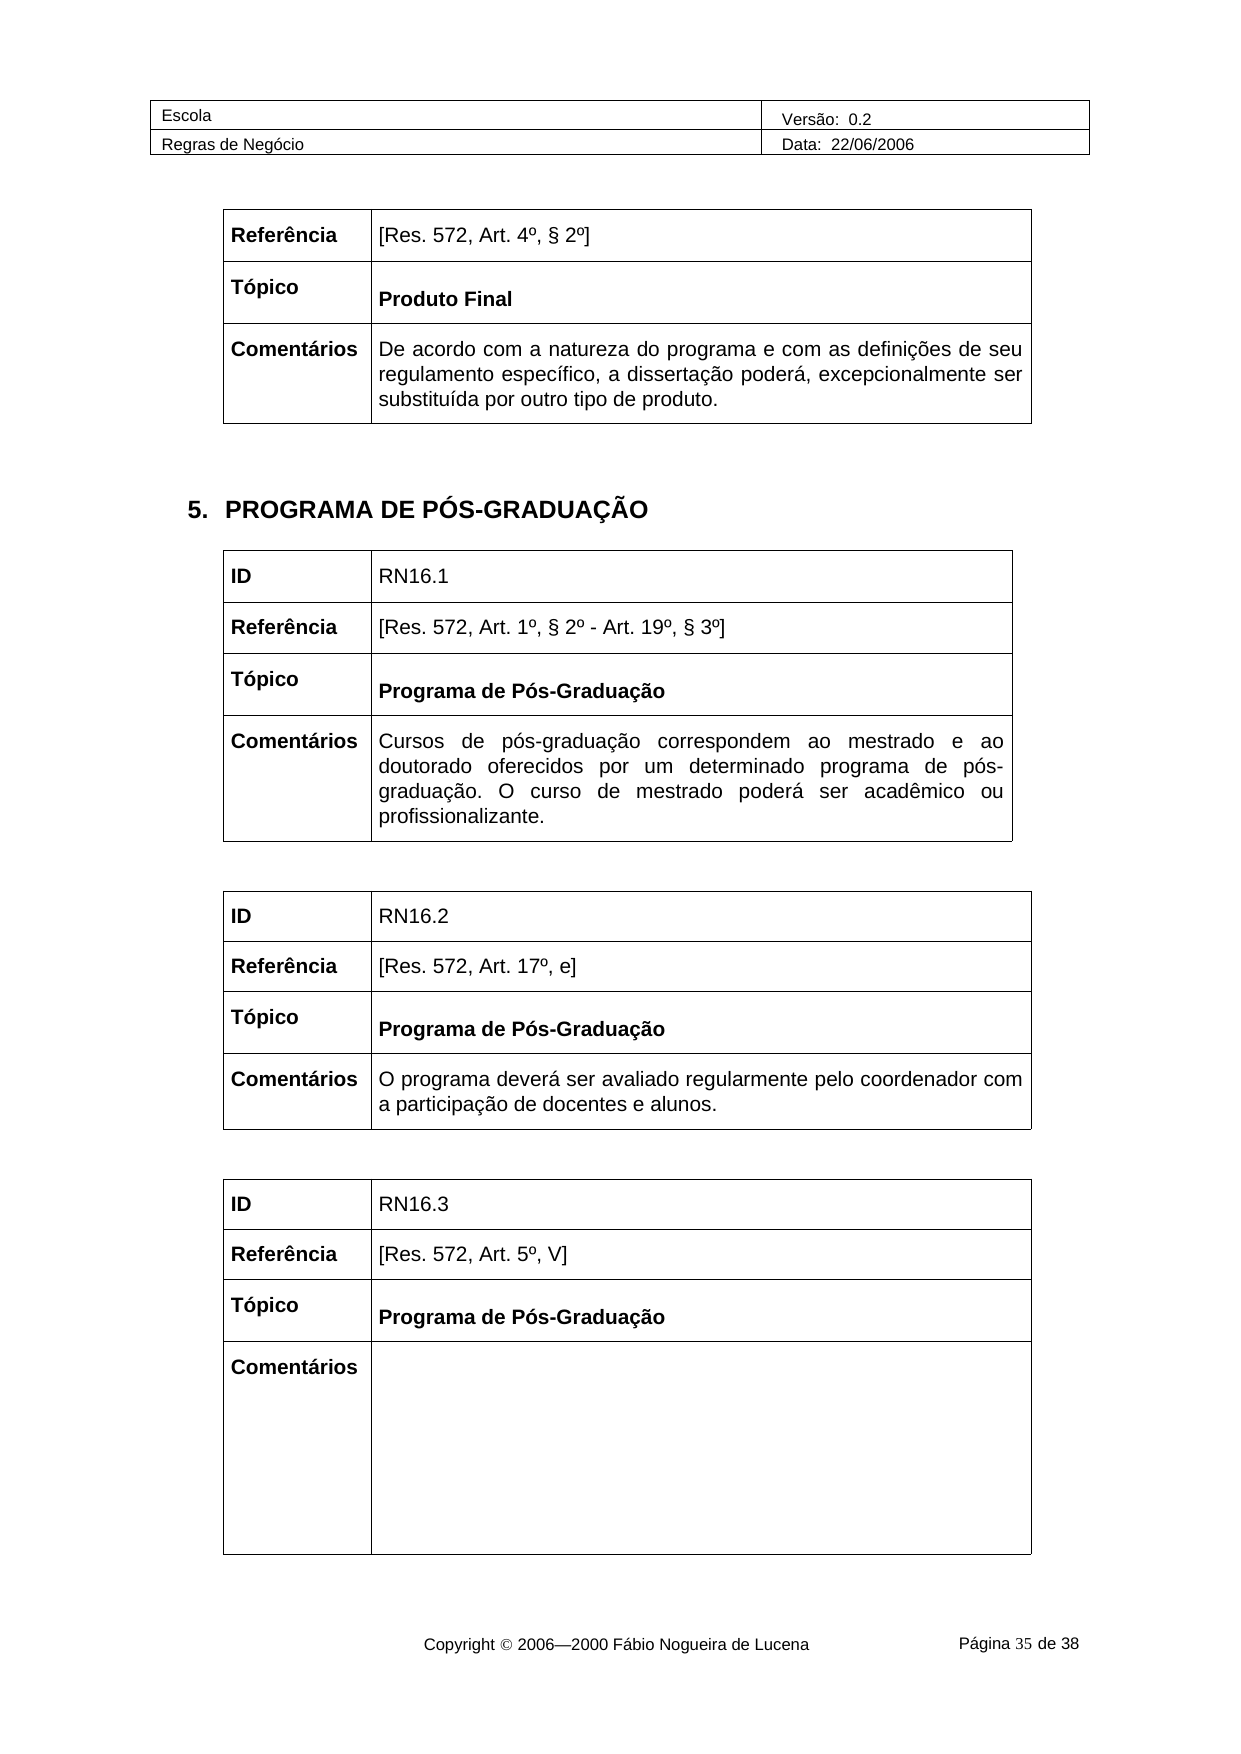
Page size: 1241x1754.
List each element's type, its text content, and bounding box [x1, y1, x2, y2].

table_cell Programa de Pós-Graduação [372, 1280, 1031, 1341]
table_cell [Res. 572, Art. 1º, § 2º - Art. 19º, § 3º] [372, 603, 1012, 653]
table_header ID [224, 892, 371, 941]
table_header RN16.3 [372, 1180, 1031, 1229]
table_cell Programa de Pós-Graduação [372, 992, 1031, 1053]
table_header RN16.2 [372, 892, 1031, 941]
table_cell Produto Final [372, 262, 1031, 323]
subtitle PROGRAMA DE PÓS-GRADUAÇÃO [187, 496, 1090, 523]
table_cell [372, 1342, 1031, 1554]
table_cell Programa de Pós-Graduação [372, 654, 1012, 715]
table_cell Referência [224, 942, 371, 991]
table_cell Tópico [224, 262, 371, 323]
table_cell Comentários [224, 324, 371, 423]
table_cell Comentários [224, 1342, 371, 1554]
table_header ID [224, 1180, 371, 1229]
table_header RN16.1 [372, 551, 1012, 602]
table_cell O programa deverá ser avaliado regularmente pelo coordenador com a participação de docentes e alunos. [372, 1054, 1031, 1128]
table_cell Referência [224, 1230, 371, 1279]
table_cell Tópico [224, 654, 371, 715]
table_header ID [224, 551, 371, 602]
table_cell [Res. 572, Art. 4º, § 2º] [372, 210, 1031, 261]
table_cell Referência [224, 210, 371, 261]
table_cell De acordo com a natureza do programa e com as definições de seu regulamento específico, a dissertação poderá, excepcionalmente ser substituída por outro tipo de produto. [372, 324, 1031, 423]
table_cell Referência [224, 603, 371, 653]
table_cell Comentários [224, 716, 371, 841]
table_cell Tópico [224, 992, 371, 1053]
table_cell Comentários [224, 1054, 371, 1128]
table_cell Tópico [224, 1280, 371, 1341]
table_cell [Res. 572, Art. 17º, e] [372, 942, 1031, 991]
table_cell Cursos de pós-graduação correspondem ao mestrado e ao doutorado oferecidos por um determinado programa de pós-graduação. O curso de mestrado poderá ser acadêmico ou profissionalizante. [372, 716, 1012, 841]
table_cell [Res. 572, Art. 5º, V] [372, 1230, 1031, 1279]
